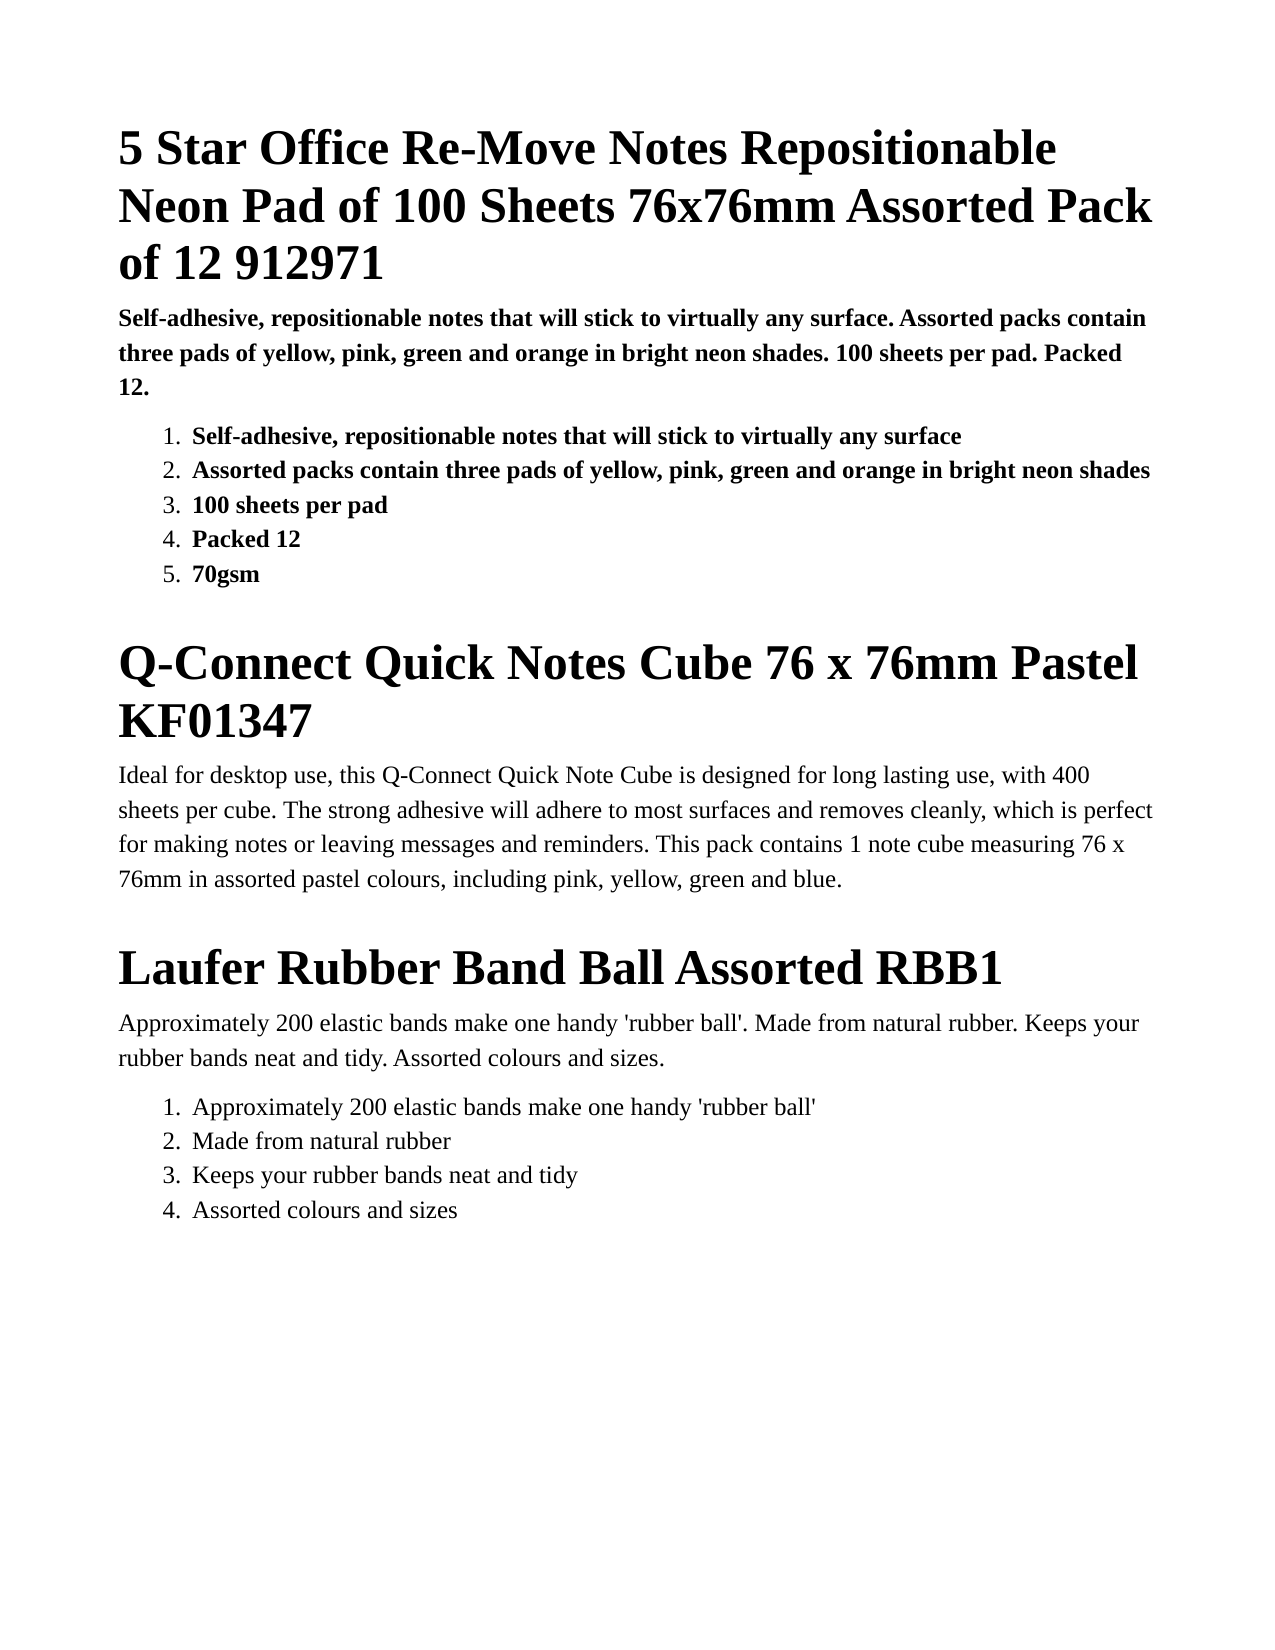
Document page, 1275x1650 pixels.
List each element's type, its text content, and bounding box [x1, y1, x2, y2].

subtitle 5 Star Office Re-Move Notes Repositionable Neon Pad of 100 Sheets 76x76mm Assorted Pack of 12 912971 [118, 118, 1157, 291]
list 100 sheets per pad [162, 490, 1157, 519]
list 70gsm [162, 559, 1157, 588]
list Assorted packs contain three pads of yellow, pink, green and orange in bright neon shades [162, 456, 1157, 484]
text Self-adhesive, repositionable notes that will stick to virtually any surface. Assorted packs contain three pads of yellow, pink, green and orange in bright neon shades. 100 sheets per pad. Packed 12. [118, 303, 1157, 401]
text Ideal for desktop use, this Q-Connect Quick Note Cube is designed for long lasting use, with 400 sheets per cube. The strong adhesive will adhere to most surfaces and removes cleanly, which is perfect for making notes or leaving messages and reminders. This pack contains 1 note cube measuring 76 x 76mm in assorted pastel colours, including pink, yellow, green and blue. [118, 761, 1157, 893]
subtitle Laufer Rubber Band Ball Assorted RBB1 [118, 938, 1157, 996]
list Assorted colours and sizes [162, 1195, 1157, 1224]
list Packed 12 [162, 524, 1157, 553]
subtitle Q-Connect Quick Notes Cube 76 x 76mm Pastel KF01347 [118, 633, 1157, 748]
list Made from natural rubber [162, 1126, 1157, 1155]
text Approximately 200 elastic bands make one handy 'rubber ball'. Made from natural rubber. Keeps your rubber bands neat and tidy. Assorted colours and sizes. [118, 1008, 1157, 1071]
list Self-adhesive, repositionable notes that will stick to virtually any surface [162, 421, 1157, 450]
list Keeps your rubber bands neat and tidy [162, 1161, 1157, 1189]
list Approximately 200 elastic bands make one handy 'rubber ball' [162, 1092, 1157, 1120]
